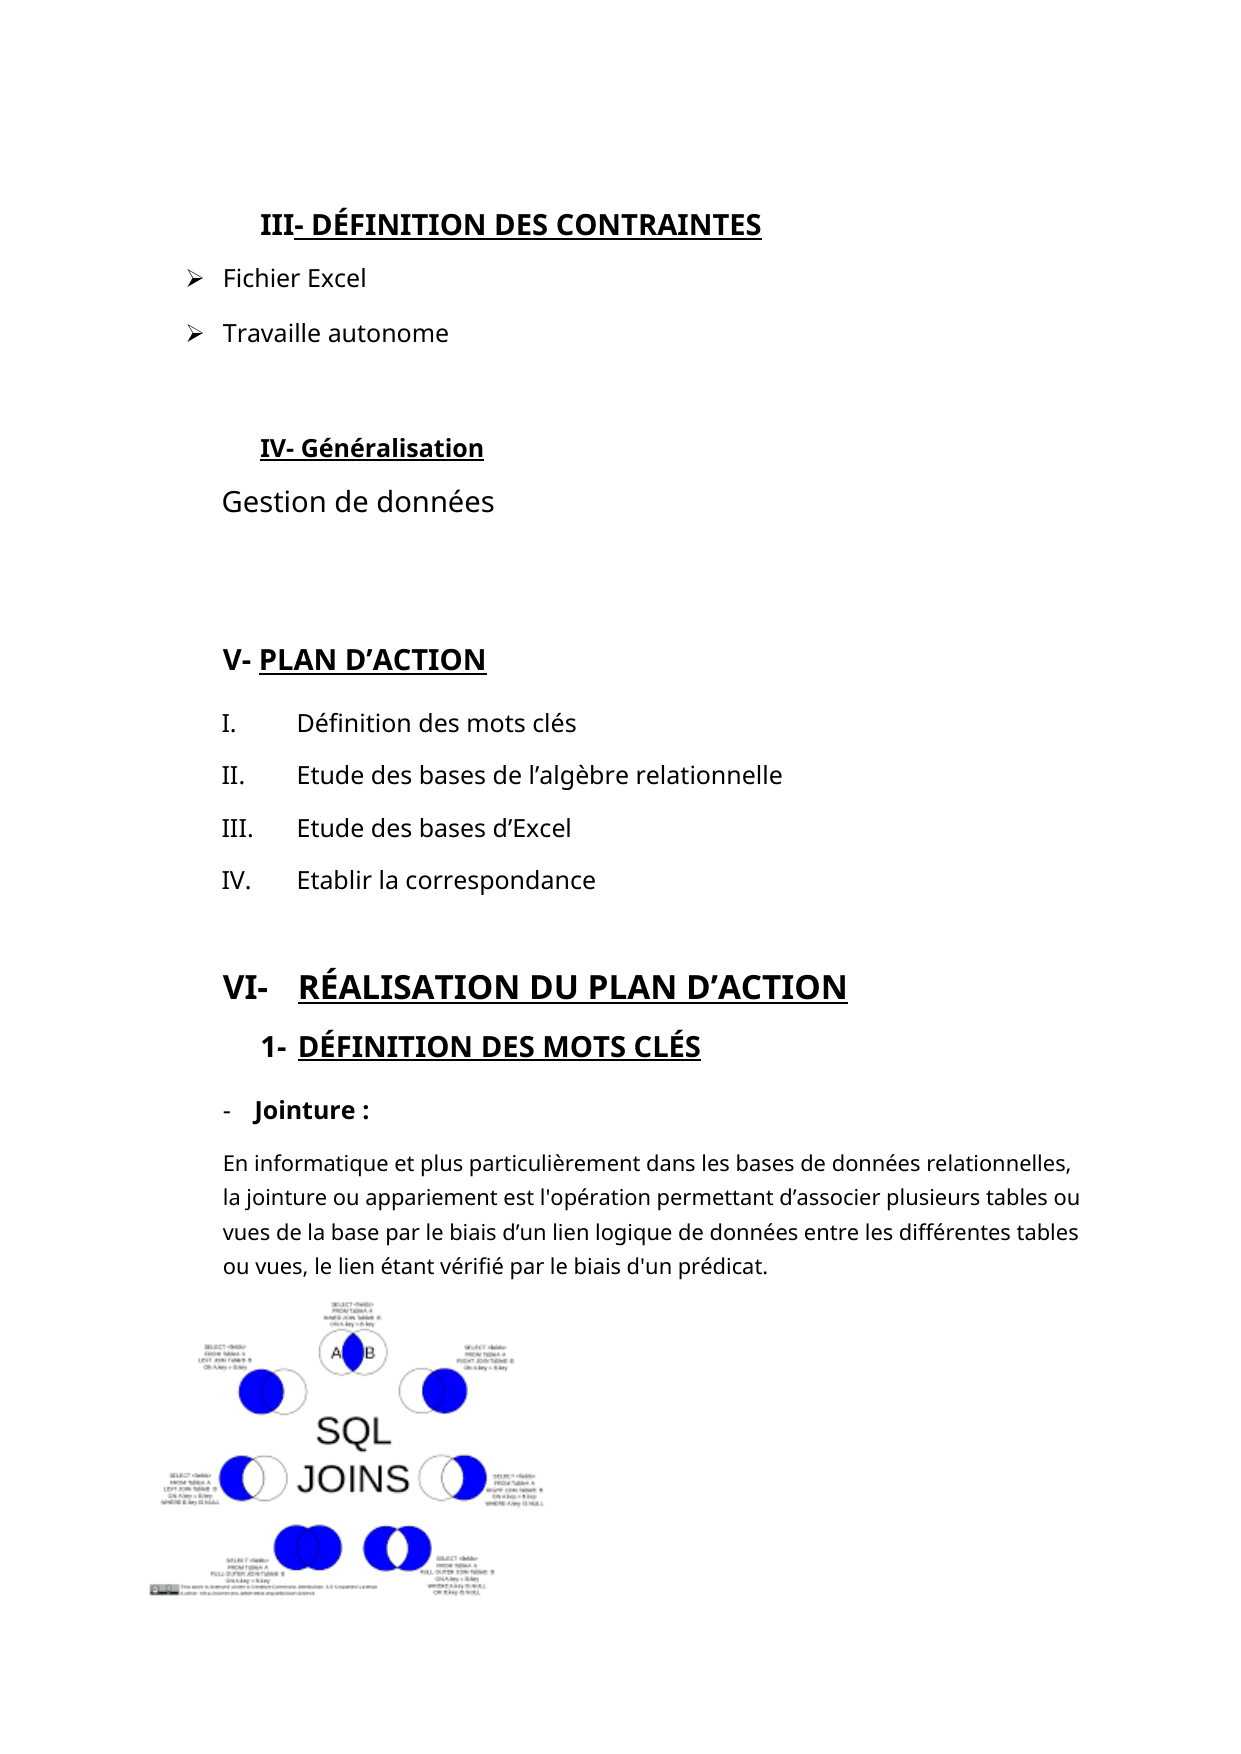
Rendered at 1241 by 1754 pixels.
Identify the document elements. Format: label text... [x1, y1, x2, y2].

list Travaille autonome [185, 316, 1093, 350]
picture [147, 1301, 565, 1597]
list Etablir la correspondance [221, 863, 1093, 897]
list DÉFINITION DES MOTS CLÉS [260, 1026, 1093, 1066]
list V- PLAN D’ACTION [223, 639, 1093, 679]
list Définition des mots clés [221, 706, 1093, 740]
list Etude des bases de l’algèbre relationnelle [221, 758, 1093, 792]
list IV- Généralisation [260, 430, 1093, 464]
list III- DÉFINITION DES CONTRAINTES [260, 204, 1093, 244]
text En informatique et plus particulièrement dans les bases de données relationnelles, la jointure ou appariement est l'opération permettant d’associer plusieurs tables ou vues de la base par le biais d’un lien logique de données entre les différentes tables ou vues, le lien étant vérifié par le biais d'un prédicat. [223, 1148, 1093, 1280]
list Gestion de données [221, 481, 1093, 521]
list Etude des bases d’Excel [221, 810, 1093, 844]
list Fichier Excel [185, 260, 1093, 294]
list Jointure : [223, 1092, 1093, 1126]
list RÉALISATION DU PLAN D’ACTION [223, 964, 1093, 1009]
